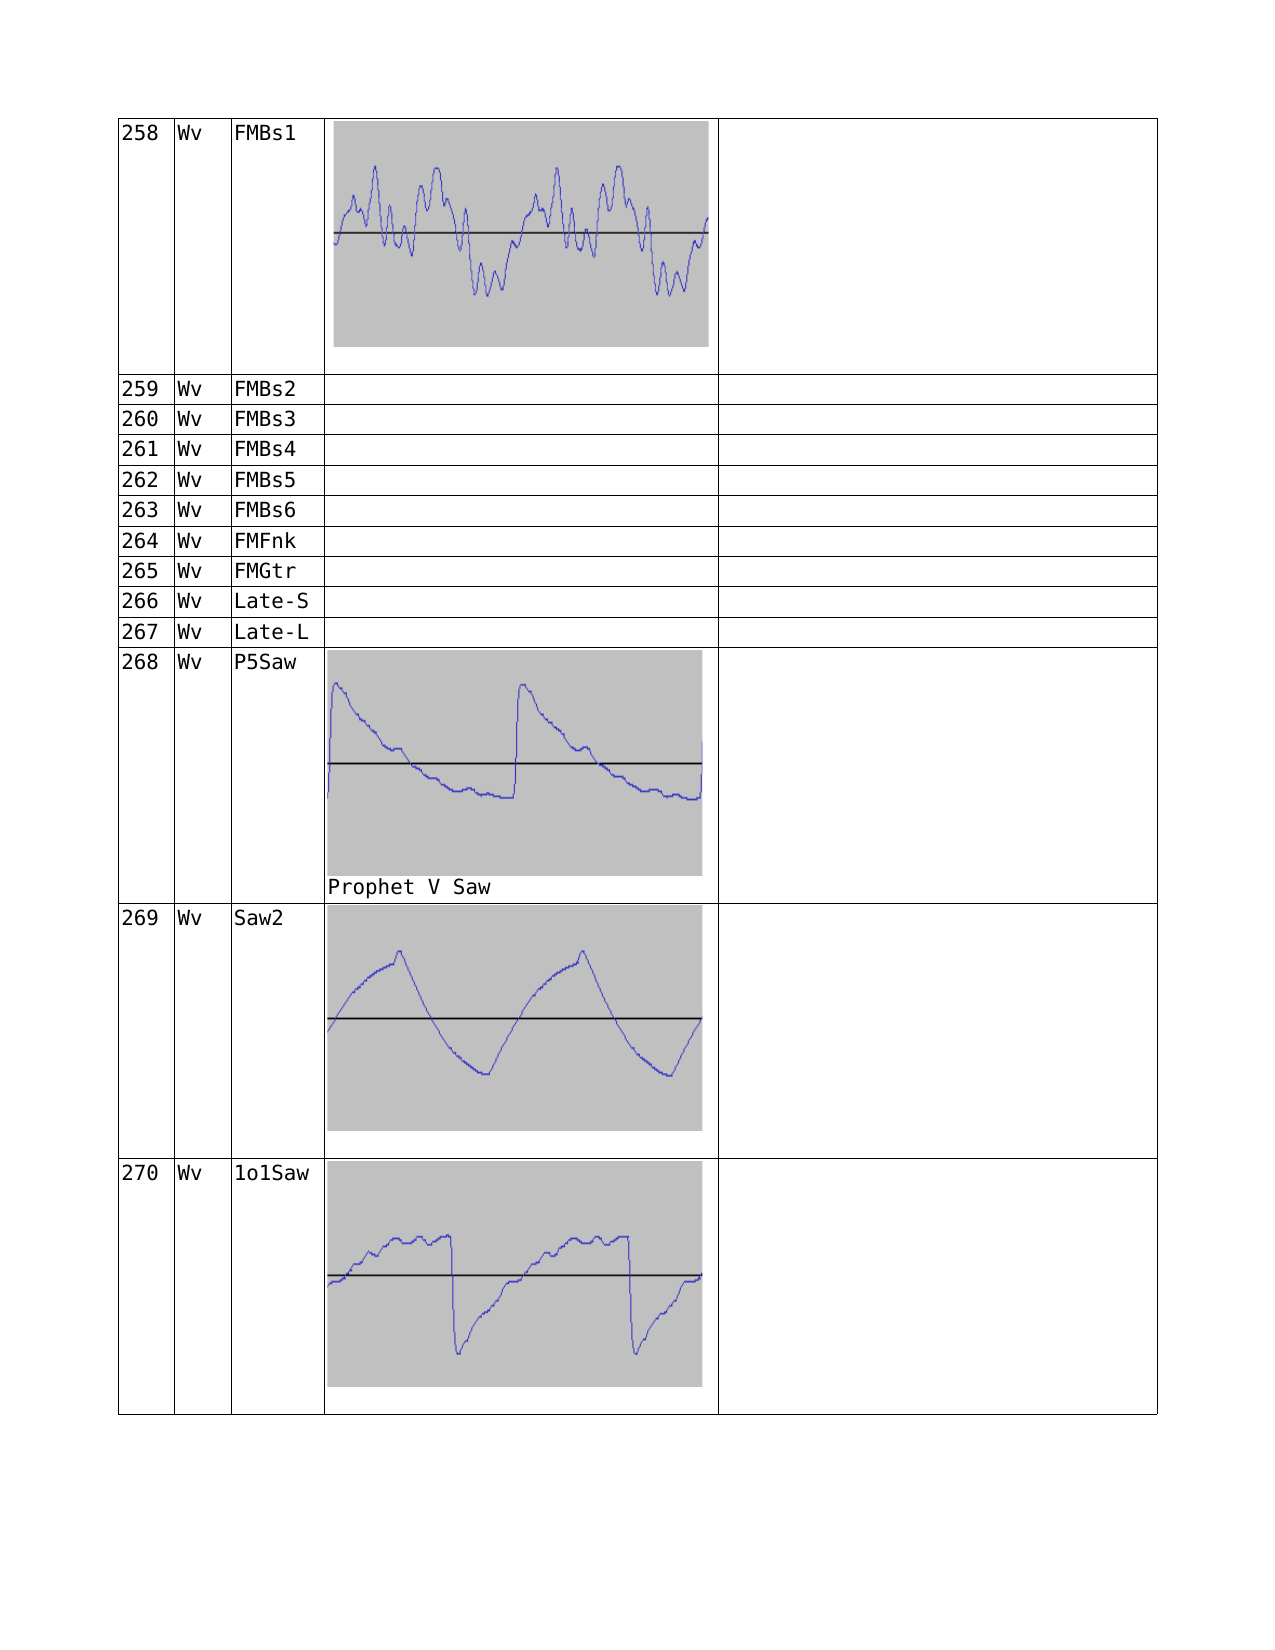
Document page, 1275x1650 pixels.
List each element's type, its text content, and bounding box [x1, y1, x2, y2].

table_cell 262 [119, 466, 174, 495]
table_cell P5Saw [232, 648, 324, 903]
table_cell 260 [119, 405, 174, 434]
table_cell 264 [119, 527, 174, 556]
table_cell 266 [119, 587, 174, 617]
table_cell Wv [175, 904, 231, 1158]
table_cell Wv [175, 618, 231, 647]
table_cell Wv [175, 405, 231, 434]
picture [327, 650, 703, 876]
picture [333, 121, 709, 347]
table_cell 259 [119, 375, 174, 404]
table_cell [325, 496, 718, 526]
table_cell Wv [175, 587, 231, 617]
table_cell Wv [175, 496, 231, 526]
table_cell 267 [119, 618, 174, 647]
table_cell [719, 557, 1157, 586]
table_cell [719, 466, 1157, 495]
table_cell Wv [175, 648, 231, 903]
table_cell 1o1Saw [232, 1159, 324, 1413]
table_cell [325, 527, 718, 556]
table_cell [325, 405, 718, 434]
table_cell [719, 648, 1157, 903]
table_cell FMBs4 [232, 435, 324, 465]
table_cell Wv [175, 557, 231, 586]
table_cell [325, 119, 718, 373]
table_cell [719, 527, 1157, 556]
table_cell FMBs5 [232, 466, 324, 495]
table_cell 258 [119, 119, 174, 373]
table_cell Wv [175, 1159, 231, 1413]
table_cell Wv [175, 466, 231, 495]
table_cell [325, 618, 718, 647]
table_cell Saw2 [232, 904, 324, 1158]
table_cell [719, 904, 1157, 1158]
table_cell FMBs2 [232, 375, 324, 404]
table_cell [325, 904, 718, 1158]
table_cell FMBs1 [232, 119, 324, 373]
table_cell 261 [119, 435, 174, 465]
table_cell Wv [175, 119, 231, 373]
table_cell FMGtr [232, 557, 324, 586]
table_cell FMBs3 [232, 405, 324, 434]
table_cell 265 [119, 557, 174, 586]
table_cell [325, 1159, 718, 1413]
table_cell 269 [119, 904, 174, 1158]
table_cell FMFnk [232, 527, 324, 556]
table_cell [719, 119, 1157, 373]
table_cell [719, 1159, 1157, 1413]
table_cell [325, 557, 718, 586]
table_cell 270 [119, 1159, 174, 1413]
picture [327, 1161, 703, 1387]
table_cell Late-L [232, 618, 324, 647]
table_cell 263 [119, 496, 174, 526]
table_cell [719, 587, 1157, 617]
table_cell [325, 435, 718, 465]
table_cell 268 [119, 648, 174, 903]
table_cell [719, 618, 1157, 647]
picture [327, 905, 703, 1131]
table_cell [719, 375, 1157, 404]
table_cell [325, 466, 718, 495]
table_cell Wv [175, 375, 231, 404]
table_cell [325, 587, 718, 617]
table_cell Late-S [232, 587, 324, 617]
table_cell [719, 405, 1157, 434]
table_cell FMBs6 [232, 496, 324, 526]
table_cell Wv [175, 527, 231, 556]
table_cell [325, 375, 718, 404]
table_cell Wv [175, 435, 231, 465]
table_cell [719, 496, 1157, 526]
table_cell [719, 435, 1157, 465]
table_cell Prophet V Saw [325, 648, 718, 903]
